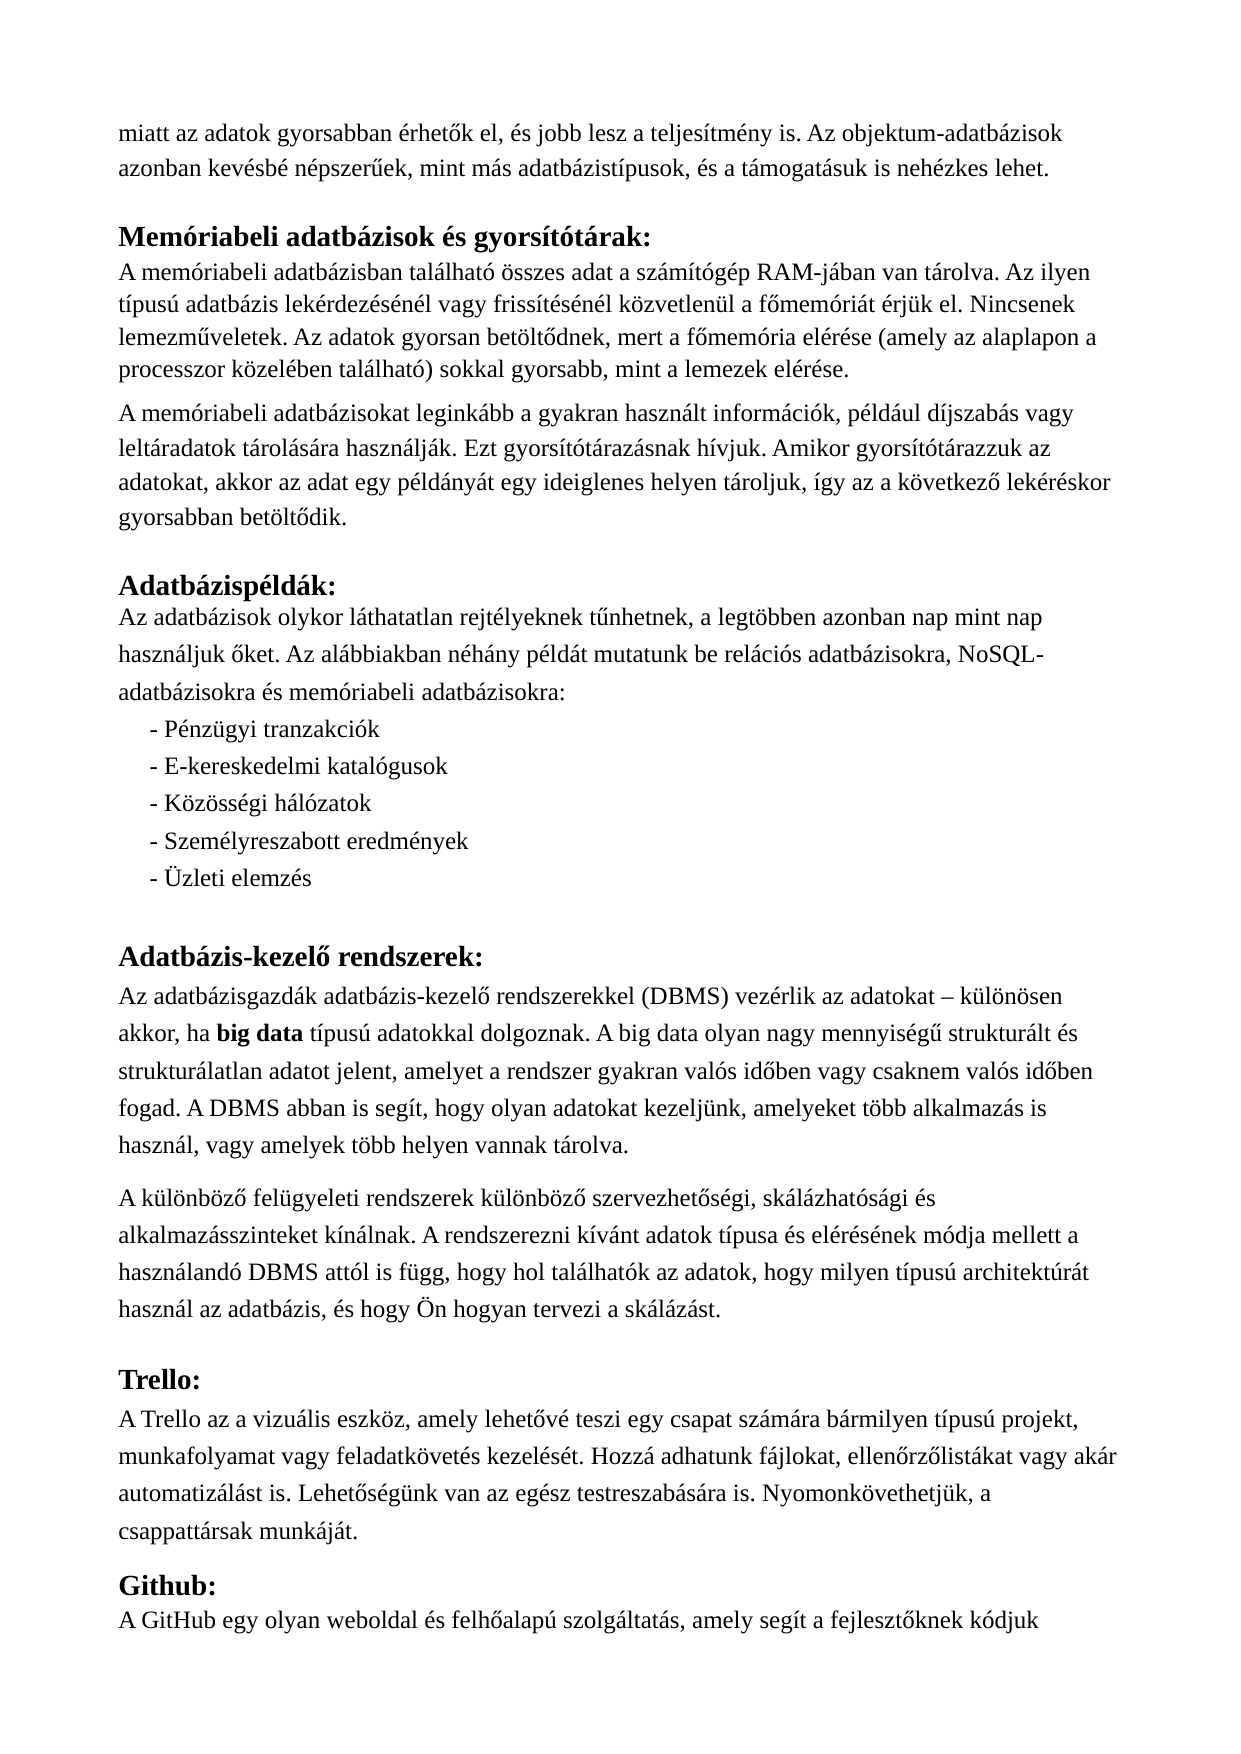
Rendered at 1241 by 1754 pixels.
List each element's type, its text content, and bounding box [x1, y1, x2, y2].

text miatt az adatok gyorsabban érhetők el, és jobb lesz a teljesítmény is. Az objektum-adatbázisok azonban kevésbé népszerűek, mint más adatbázistípusok, és a támogatásuk is nehézkes lehet. [118, 118, 1122, 181]
subtitle Adatbázispéldák: [118, 568, 1122, 602]
text Github: A GitHub egy olyan weboldal és felhőalapú szolgáltatás, amely segít a fejlesztőknek kódjuk [118, 1568, 1122, 1634]
text - E-kereskedelmi katalógusok - Közösségi hálózatok - Személyreszabott eredmények - Üzleti elemzés [118, 751, 1122, 892]
text Adatbázis-kezelő rendszerek: Az adatbázisgazdák adatbázis-kezelő rendszerekkel (DBMS) vezérlik az adatokat – különösen akkor, ha big data típusú adatokkal dolgoznak. A big data olyan nagy mennyiségű strukturált és strukturálatlan adatot jelent, amelyet a rendszer gyakran valós időben vagy csaknem valós időben fogad. A DBMS abban is segít, hogy olyan adatokat kezeljünk, amelyeket több alkalmazás is használ, vagy amelyek több helyen vannak tárolva. [118, 900, 1122, 1159]
subtitle Memóriabeli adatbázisok és gyorsítótárak: A memóriabeli adatbázisban található összes adat a számítógép RAM-jában van tárolva. Az ilyen típusú adatbázis lekérdezésénél vagy frissítésénél közvetlenül a főmemóriát érjük el. Nincsenek lemezműveletek. Az adatok gyorsan betöltődnek, mert a főmemória elérése (amely az alaplapon a processzor közelében található) sokkal gyorsabb, mint a lemezek elérése. [118, 219, 1122, 383]
text A különböző felügyeleti rendszerek különböző szervezhetőségi, skálázhatósági és alkalmazásszinteket kínálnak. A rendszerezni kívánt adatok típusa és elérésének módja mellett a használandó DBMS attól is függ, hogy hol találhatók az adatok, hogy milyen típusú architektúrát használ az adatbázis, és hogy Ön hogyan tervezi a skálázást. [118, 1183, 1122, 1323]
text Trello: A Trello az a vizuális eszköz, amely lehetővé teszi egy csapat számára bármilyen típusú projekt, munkafolyamat vagy feladatkövetés kezelését. Hozzá adhatunk fájlokat, ellenőrzőlistákat vagy akár automatizálást is. Lehetőségünk van az egész testreszabására is. Nyomonkövethetjük, a csappattársak munkáját. [118, 1362, 1122, 1544]
text A memóriabeli adatbázisokat leginkább a gyakran használt információk, például díjszabás vagy leltáradatok tárolására használják. Ezt gyorsítótárazásnak hívjuk. Amikor gyorsítótárazzuk az adatokat, akkor az adat egy példányát egy ideiglenes helyen tároljuk, így az a következő lekéréskor gyorsabban betöltődik. [118, 398, 1122, 530]
text Az adatbázisok olykor láthatatlan rejtélyeknek tűnhetnek, a legtöbben azonban nap mint nap használjuk őket. Az alábbiakban néhány példát mutatunk be relációs adatbázisokra, NoSQL-adatbázisokra és memóriabeli adatbázisokra: - Pénzügyi tranzakciók [118, 602, 1122, 743]
